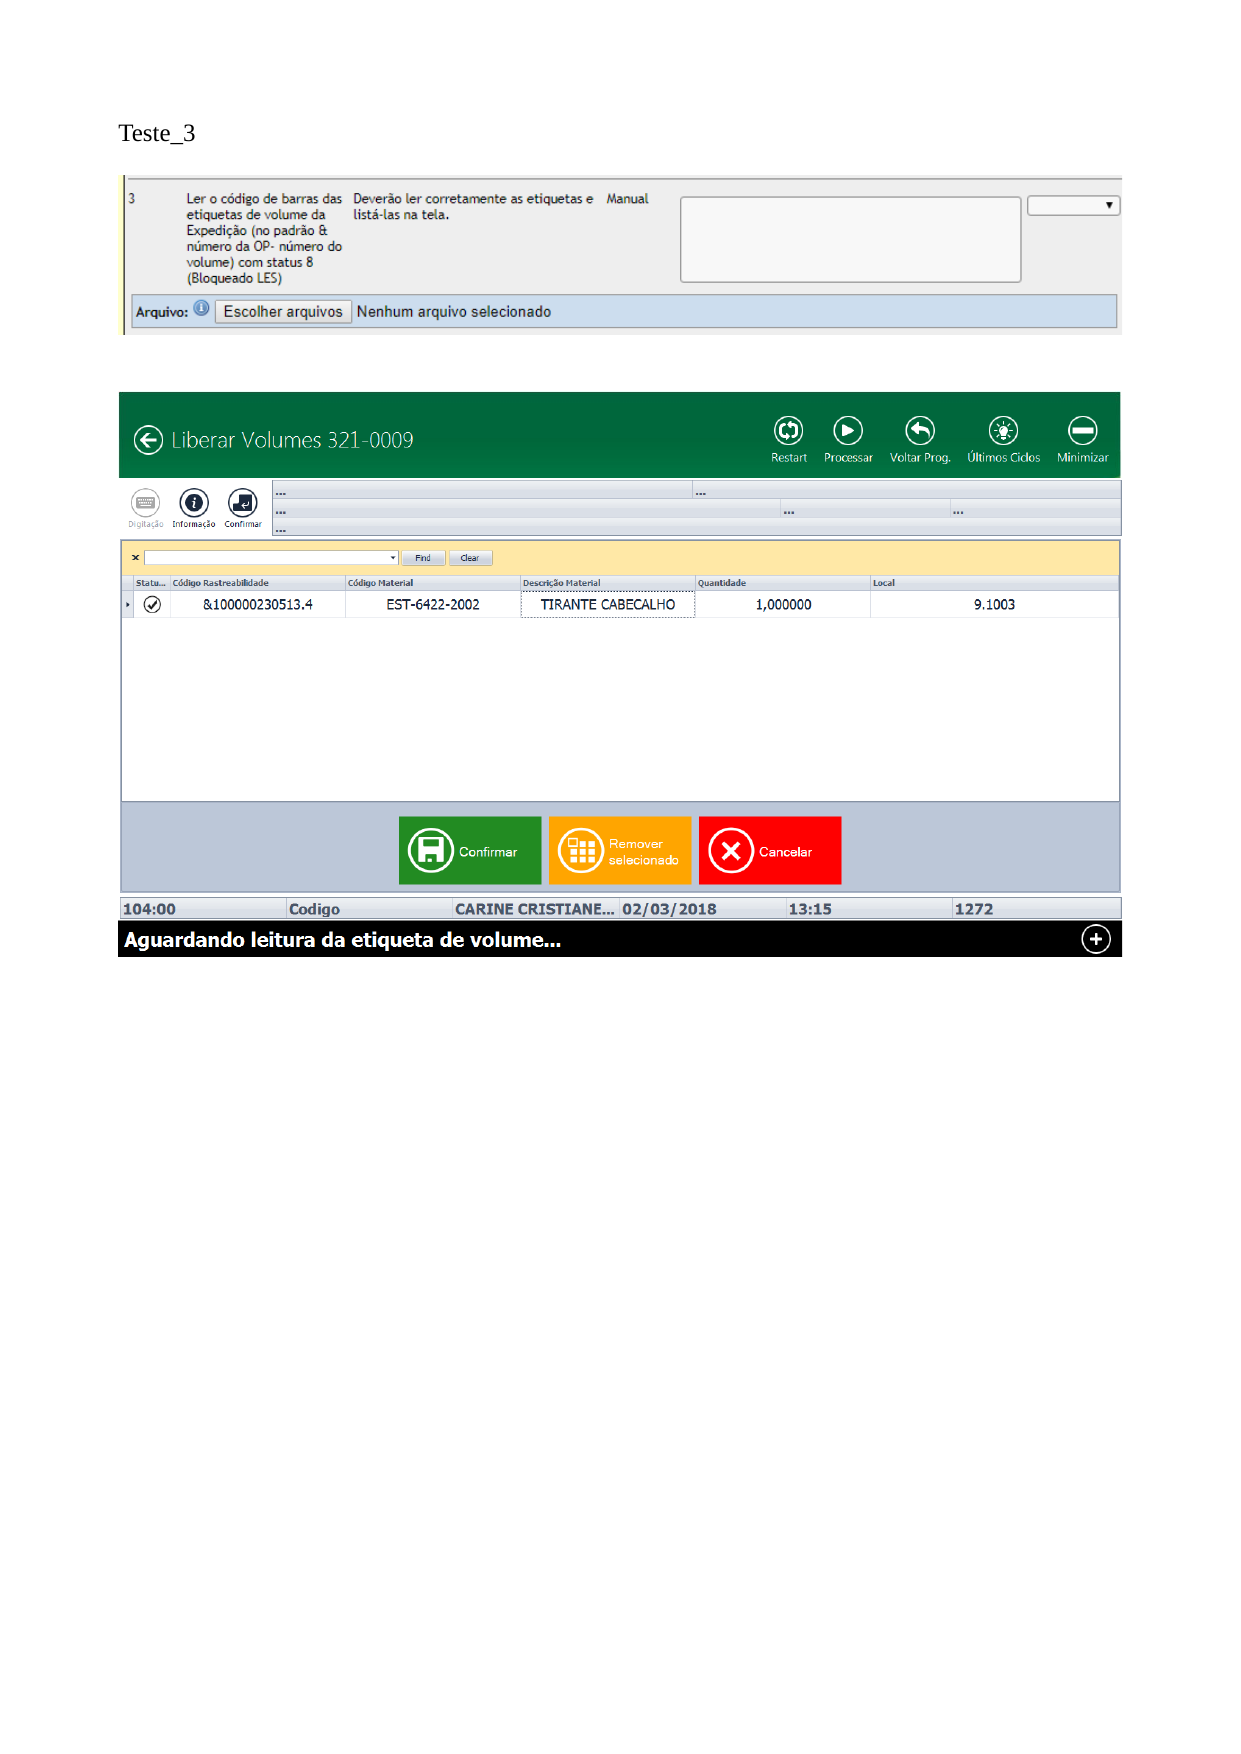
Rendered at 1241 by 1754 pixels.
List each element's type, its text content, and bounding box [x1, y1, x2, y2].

picture [118, 175, 1123, 335]
picture [118, 391, 1123, 957]
text Teste_3 [118, 118, 1122, 147]
